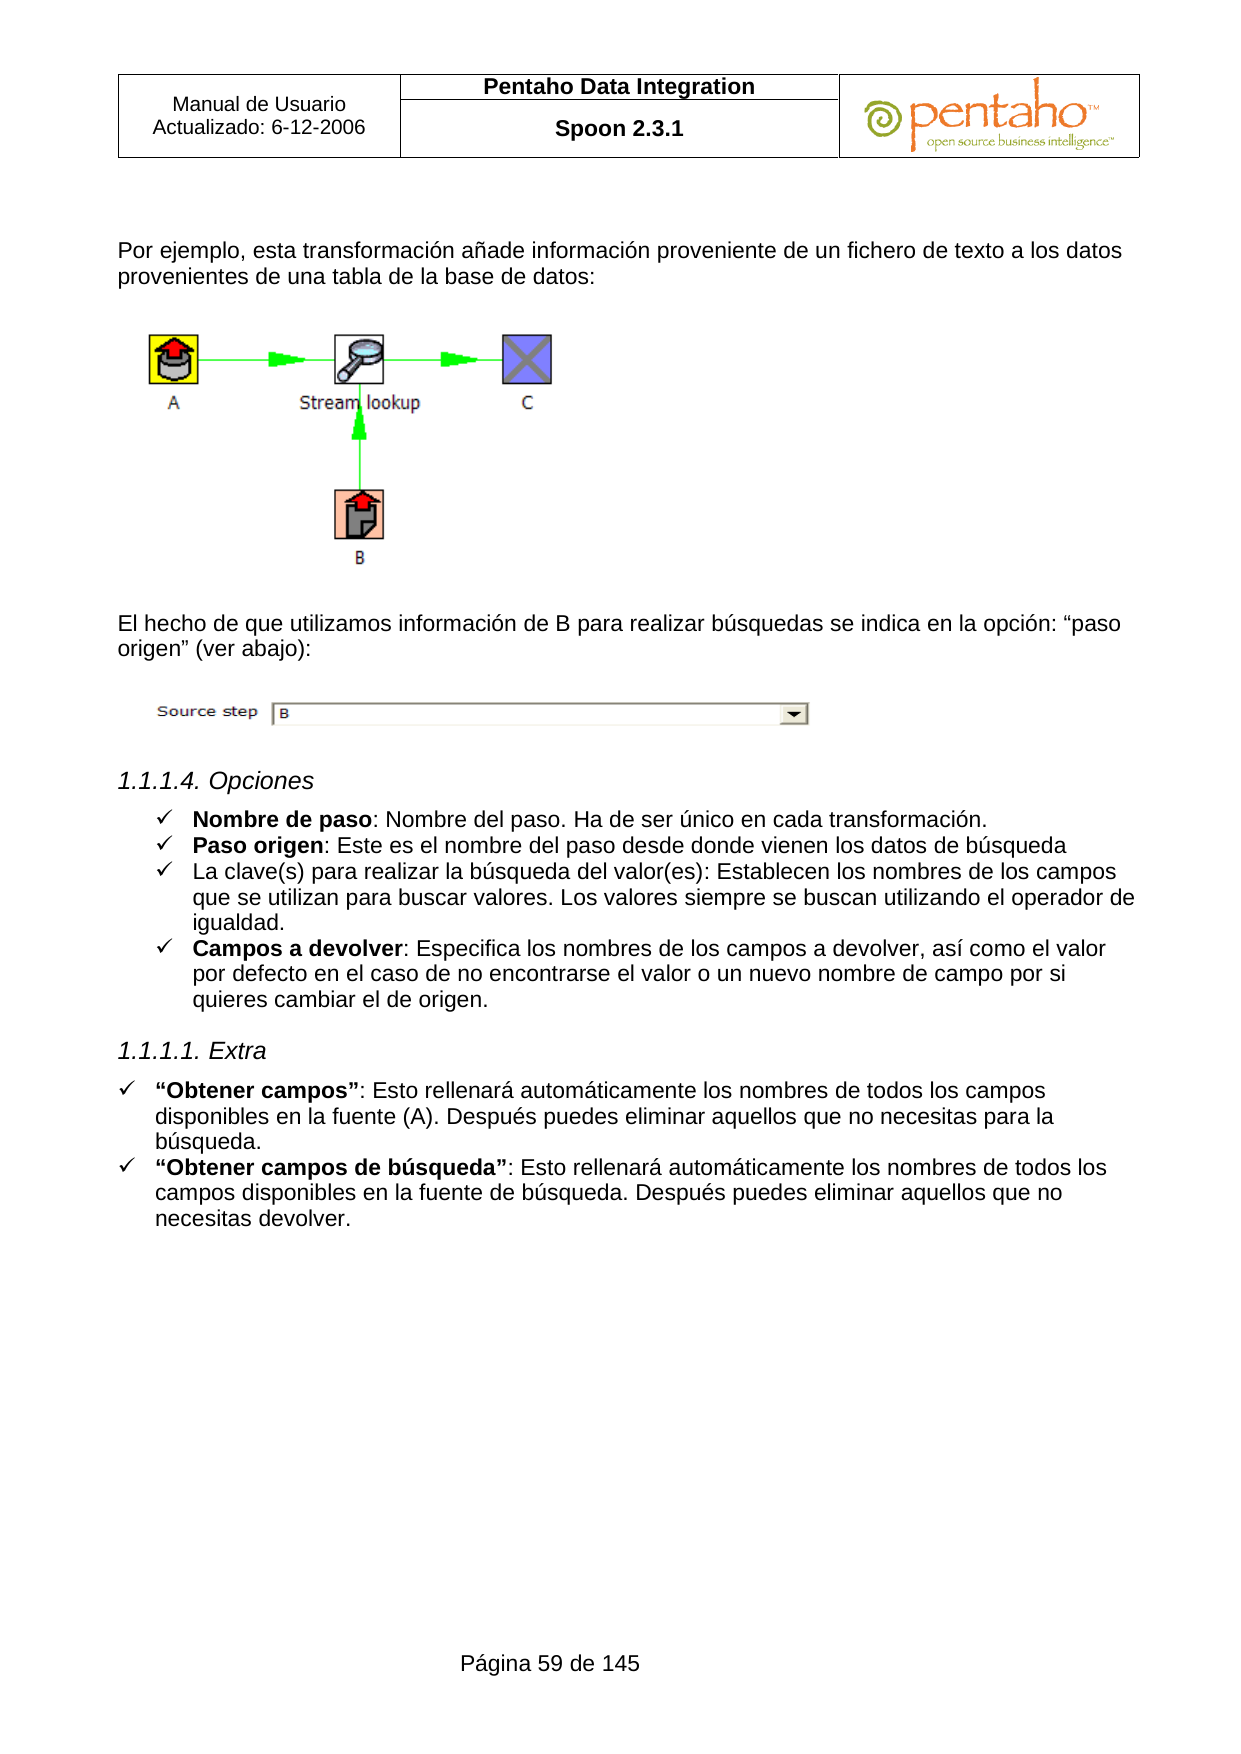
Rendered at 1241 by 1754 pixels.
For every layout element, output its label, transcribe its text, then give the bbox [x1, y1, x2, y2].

list “Obtener campos”: Esto rellenará automáticamente los nombres de todos los campos disponibles en la fuente (A). Después puedes eliminar aquellos que no necesitas para la búsqueda. [117, 1078, 1137, 1154]
picture [133, 323, 590, 576]
list Campos a devolver: Especifica los nombres de los campos a devolver, así como el valor por defecto en el caso de no encontrarse el valor o un nuevo nombre de campo por si quieres cambiar el de origen. [155, 935, 1137, 1012]
list Paso origen: Este es el nombre del paso desde donde vienen los datos de búsqueda [155, 833, 1137, 858]
text Por ejemplo, esta transformación añade información proveniente de un fichero de texto a los datos provenientes de una tabla de la base de datos: [117, 238, 1137, 289]
list “Obtener campos de búsqueda”: Esto rellenará automáticamente los nombres de todos los campos disponibles en la fuente de búsqueda. Después puedes eliminar aquellos que no necesitas devolver. [117, 1154, 1137, 1231]
list La clave(s) para realizar la búsqueda del valor(es): Establecen los nombres de los campos que se utilizan para buscar valores. Los valores siempre se buscan utilizando el operador de igualdad. [155, 858, 1137, 935]
subtitle Extra [117, 1037, 1137, 1065]
subtitle Opciones [117, 767, 1137, 794]
picture [133, 696, 813, 733]
list Nombre de paso: Nombre del paso. Ha de ser único en cada transformación. [155, 807, 1137, 833]
text El hecho de que utilizamos información de B para realizar búsquedas se indica en la opción: “paso origen” (ver abajo): [117, 611, 1137, 662]
